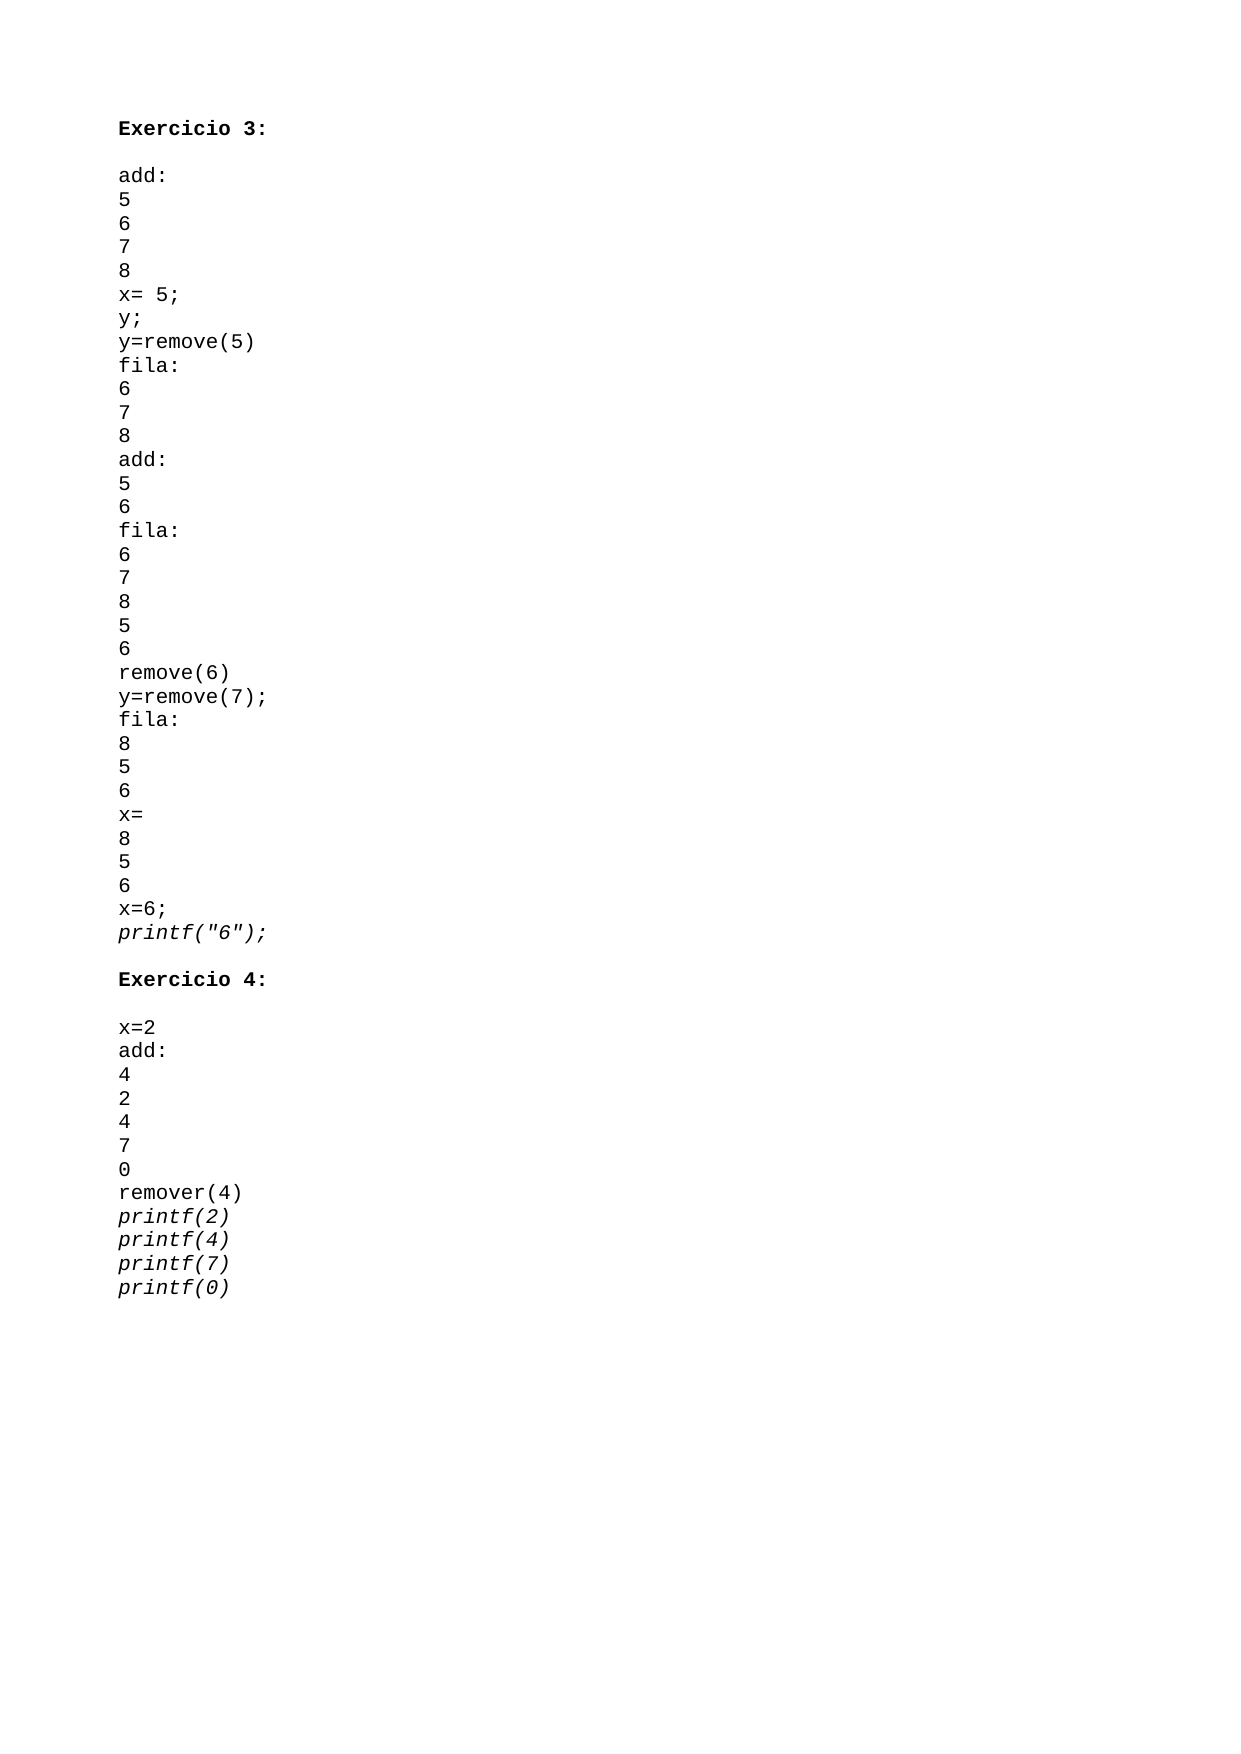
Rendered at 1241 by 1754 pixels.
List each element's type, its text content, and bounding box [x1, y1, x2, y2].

text add: [118, 165, 1122, 189]
text 5 [118, 189, 1122, 213]
text 8 [118, 733, 1122, 757]
text 6 [118, 638, 1122, 662]
text x=6; [118, 898, 1122, 922]
text 7 [118, 1135, 1122, 1158]
text x=2 [118, 1017, 1122, 1040]
text fila: [118, 520, 1122, 544]
text x= 5; [118, 284, 1122, 307]
text 8 [118, 827, 1122, 851]
text 8 [118, 260, 1122, 284]
text 6 [118, 378, 1122, 402]
text 4 [118, 1111, 1122, 1135]
text 6 [118, 544, 1122, 567]
text 8 [118, 426, 1122, 449]
text 5 [118, 615, 1122, 638]
text printf(7) [118, 1253, 1122, 1277]
text 6 [118, 780, 1122, 804]
text 6 [118, 213, 1122, 236]
text Exercicio 4: [118, 969, 1122, 993]
text remover(4) [118, 1182, 1122, 1206]
text 7 [118, 236, 1122, 260]
text remove(6) [118, 662, 1122, 686]
text 7 [118, 567, 1122, 591]
text fila: [118, 354, 1122, 378]
text add: [118, 449, 1122, 473]
text printf(0) [118, 1277, 1122, 1300]
text 6 [118, 496, 1122, 520]
text 5 [118, 757, 1122, 780]
text fila: [118, 709, 1122, 733]
text printf(2) [118, 1206, 1122, 1229]
text 2 [118, 1088, 1122, 1111]
text 7 [118, 402, 1122, 426]
text 4 [118, 1064, 1122, 1088]
text 5 [118, 851, 1122, 875]
text x= [118, 804, 1122, 827]
text y=remove(7); [118, 686, 1122, 709]
text 0 [118, 1158, 1122, 1182]
text printf("6"); [118, 922, 1122, 946]
text y; [118, 307, 1122, 331]
text y=remove(5) [118, 331, 1122, 354]
text printf(4) [118, 1229, 1122, 1253]
text 6 [118, 875, 1122, 898]
text 5 [118, 473, 1122, 496]
text 8 [118, 591, 1122, 615]
text Exercicio 3: [118, 118, 1122, 142]
text add: [118, 1040, 1122, 1064]
